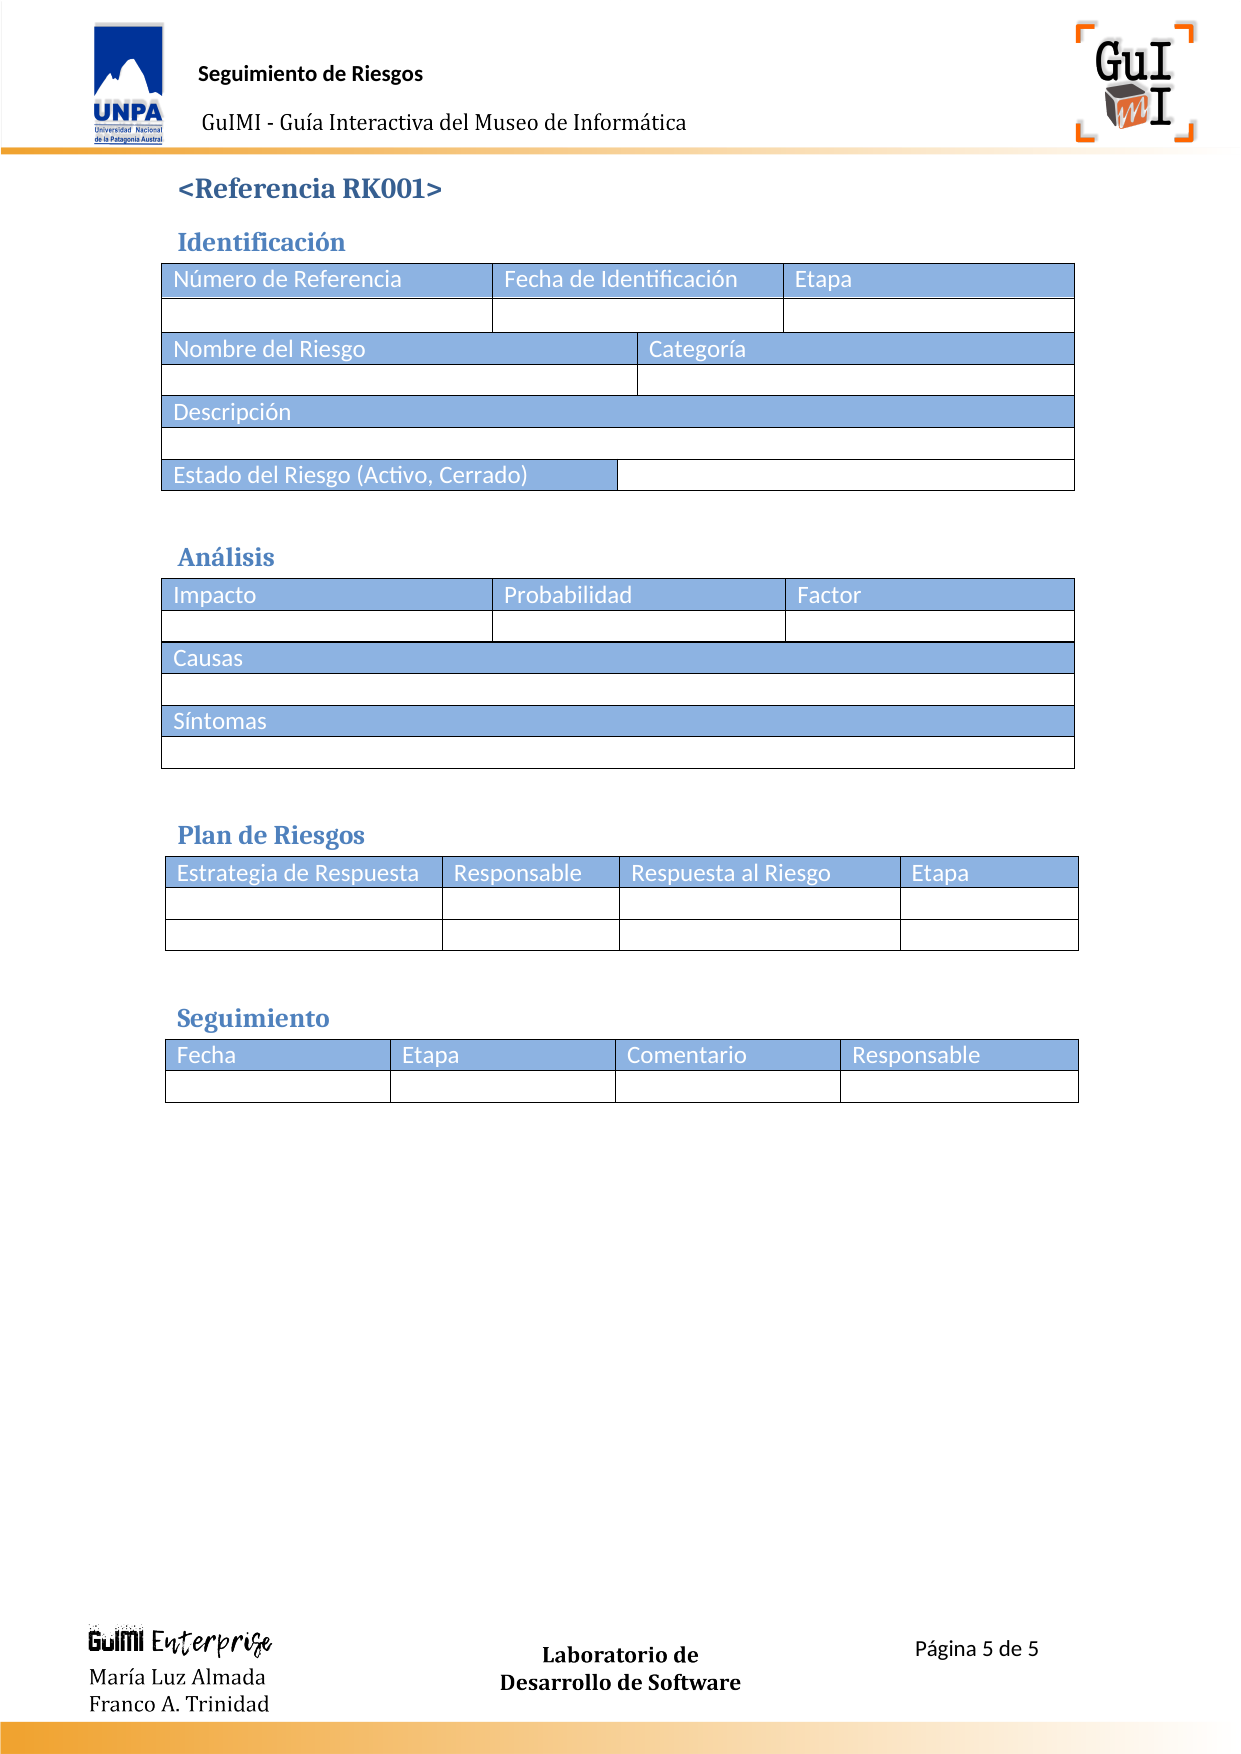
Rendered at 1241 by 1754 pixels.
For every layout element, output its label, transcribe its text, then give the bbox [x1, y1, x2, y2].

table_cell [443, 920, 619, 950]
table_cell Descripción [162, 396, 1074, 427]
table_cell Nombre del Riesgo [162, 333, 637, 364]
subtitle <Referencia RK001> [177, 172, 1063, 206]
subtitle Seguimiento [177, 1003, 1063, 1034]
table_cell [784, 299, 1074, 332]
table_cell Síntomas [162, 706, 1074, 736]
table_cell [620, 920, 900, 950]
picture [0, 1613, 1241, 1754]
table_cell [162, 365, 637, 395]
table_cell [638, 365, 1074, 395]
table_header Comentario [616, 1040, 840, 1070]
table_cell [841, 1071, 1078, 1102]
subtitle Identificación [177, 227, 1063, 258]
table_header Fecha [166, 1040, 390, 1070]
table_header Etapa [901, 857, 1078, 887]
table_header Responsable [841, 1040, 1078, 1070]
table_cell [901, 888, 1078, 919]
table_header Respuesta al Riesgo [620, 857, 900, 887]
picture [0, 0, 1241, 155]
table_cell Estado del Riesgo (Activo, Cerrado) [162, 460, 617, 490]
table_cell [166, 1071, 390, 1102]
table_cell [162, 674, 1074, 704]
subtitle Plan de Riesgos [177, 820, 1063, 851]
table_cell [162, 611, 492, 641]
table_header Probabilidad [493, 579, 785, 610]
table_cell [166, 920, 442, 950]
table_cell [391, 1071, 615, 1102]
table_header Número de Referencia [162, 264, 492, 297]
table_cell [493, 611, 785, 641]
table_cell [162, 299, 492, 332]
table_cell [901, 920, 1078, 950]
table_header Etapa [391, 1040, 615, 1070]
table_header Responsable [443, 857, 619, 887]
table_header Etapa [784, 264, 1074, 297]
table_cell [616, 1071, 840, 1102]
table_cell [786, 611, 1074, 641]
table_cell [162, 428, 1074, 458]
table_cell Categoría [638, 333, 1074, 364]
table_cell [166, 888, 442, 919]
table_header Fecha de Identificación [493, 264, 783, 297]
table_header Impacto [162, 579, 492, 610]
subtitle Análisis [177, 542, 1063, 574]
table_cell Causas [162, 643, 1074, 673]
table_cell [620, 888, 900, 919]
table_cell [493, 299, 783, 332]
table_cell [162, 737, 1074, 768]
table_cell [618, 460, 1074, 490]
table_header Factor [786, 579, 1074, 610]
table_cell [443, 888, 619, 919]
table_header Estrategia de Respuesta [166, 857, 442, 887]
